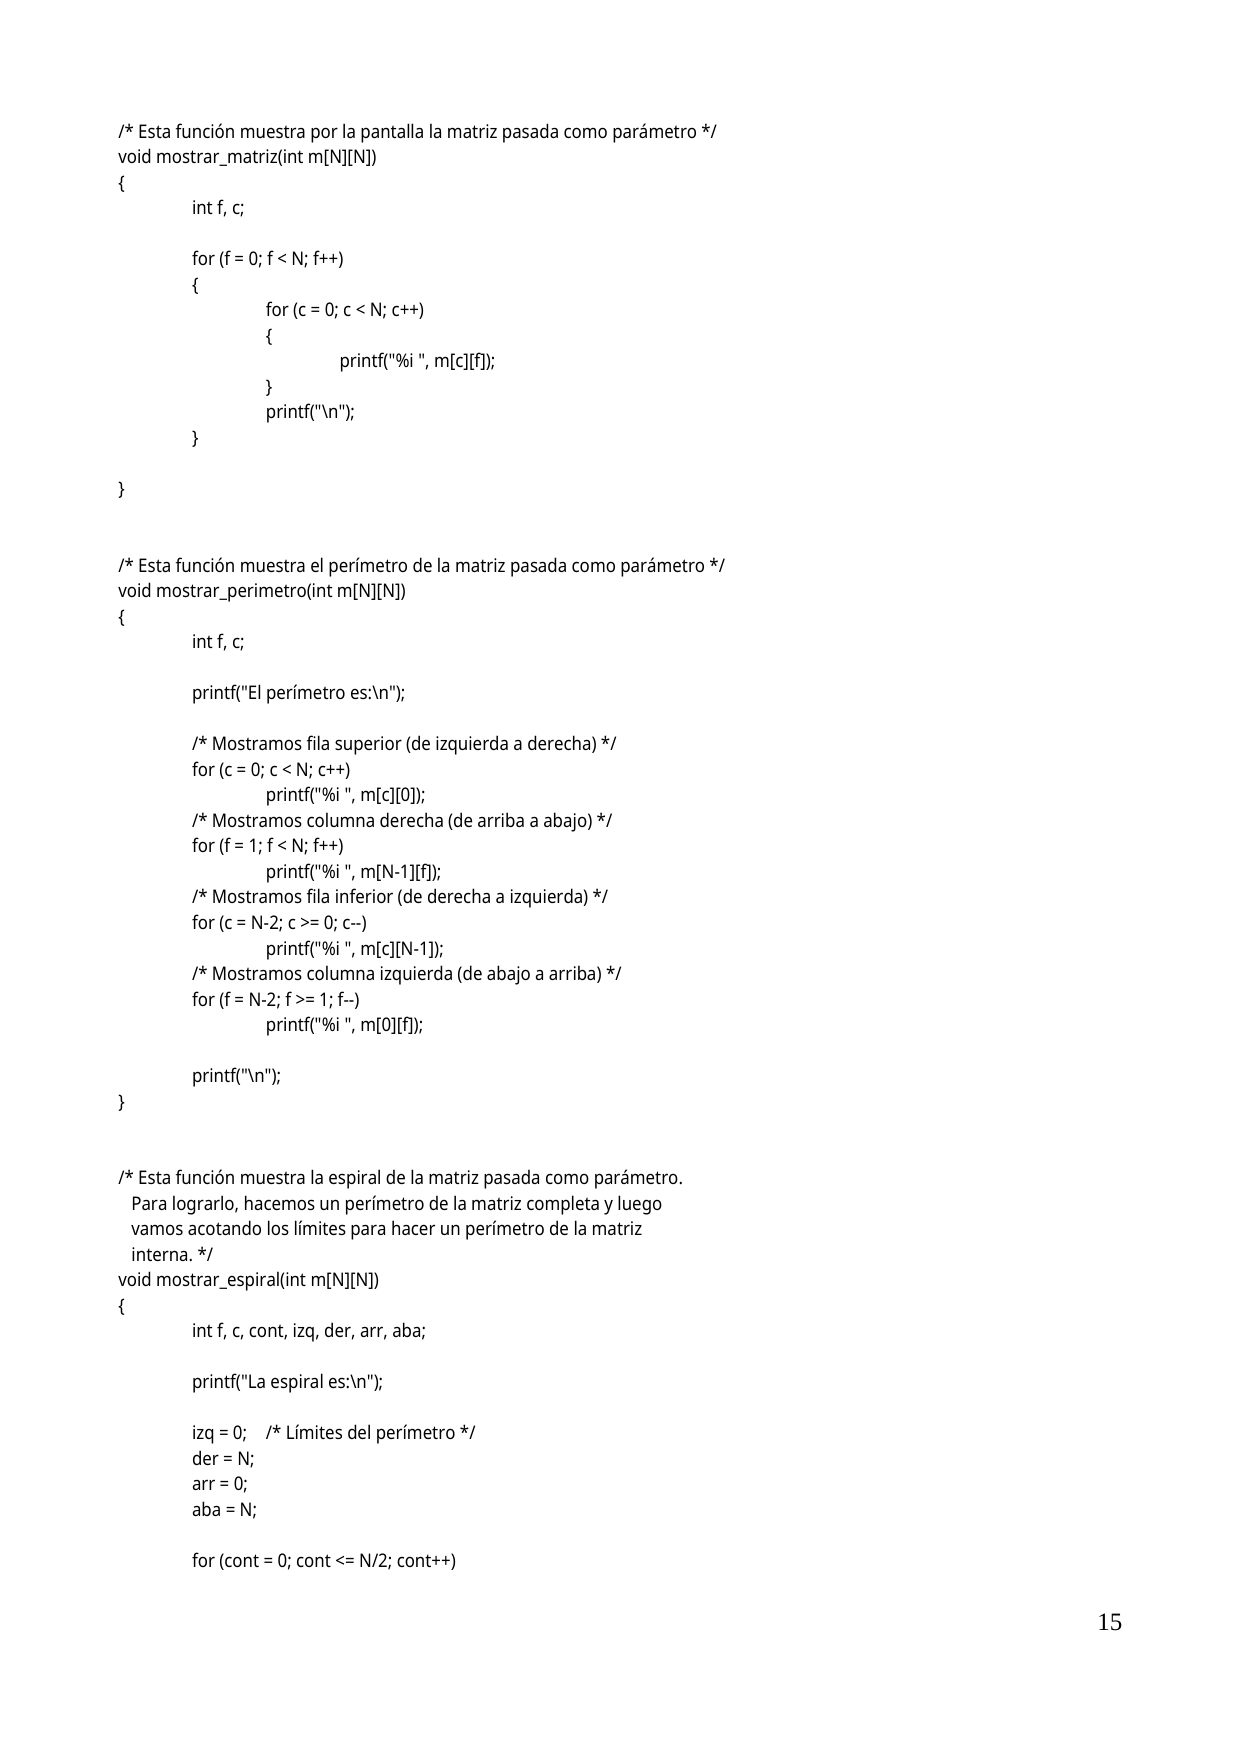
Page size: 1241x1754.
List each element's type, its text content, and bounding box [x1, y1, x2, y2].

text printf("%i ", m[c][f]); [118, 348, 1122, 373]
text vamos acotando los límites para hacer un perímetro de la matriz [118, 1216, 1122, 1241]
text { [118, 169, 1122, 195]
text { [118, 271, 1122, 297]
text izq = 0; /* Límites del perímetro */ [118, 1420, 1122, 1445]
text printf("El perímetro es:\n"); [118, 679, 1122, 705]
text printf("\n"); [118, 399, 1122, 424]
text /* Mostramos fila superior (de izquierda a derecha) */ [118, 731, 1122, 756]
text aba = N; [118, 1496, 1122, 1522]
text for (c = 0; c < N; c++) [118, 297, 1122, 322]
text void mostrar_matriz(int m[N][N]) [118, 144, 1122, 169]
text int f, c; [118, 628, 1122, 654]
text /* Mostramos columna izquierda (de abajo a arriba) */ [118, 960, 1122, 986]
text int f, c; [118, 195, 1122, 220]
text for (c = N-2; c >= 0; c--) [118, 909, 1122, 935]
text interna. */ [118, 1241, 1122, 1267]
text printf("\n"); [118, 1062, 1122, 1088]
text for (cont = 0; cont <= N/2; cont++) [118, 1547, 1122, 1573]
text der = N; [118, 1445, 1122, 1471]
text int f, c, cont, izq, der, arr, aba; [118, 1318, 1122, 1343]
text } [118, 373, 1122, 399]
text /* Esta función muestra por la pantalla la matriz pasada como parámetro */ [118, 118, 1122, 144]
text /* Mostramos fila inferior (de derecha a izquierda) */ [118, 884, 1122, 909]
text } [118, 475, 1122, 501]
text for (f = 0; f < N; f++) [118, 246, 1122, 271]
text for (f = 1; f < N; f++) [118, 833, 1122, 858]
text /* Mostramos columna derecha (de arriba a abajo) */ [118, 807, 1122, 833]
text { [118, 322, 1122, 348]
text printf("La espiral es:\n"); [118, 1369, 1122, 1394]
text { [118, 1292, 1122, 1318]
text Para lograrlo, hacemos un perímetro de la matriz completa y luego [118, 1190, 1122, 1216]
text printf("%i ", m[c][0]); [118, 782, 1122, 807]
text /* Esta función muestra la espiral de la matriz pasada como parámetro. [118, 1164, 1122, 1190]
text void mostrar_perimetro(int m[N][N]) [118, 577, 1122, 603]
text } [118, 424, 1122, 450]
text for (f = N-2; f >= 1; f--) [118, 986, 1122, 1011]
text arr = 0; [118, 1471, 1122, 1496]
text /* Esta función muestra el perímetro de la matriz pasada como parámetro */ [118, 552, 1122, 577]
text } [118, 1088, 1122, 1113]
text for (c = 0; c < N; c++) [118, 756, 1122, 782]
text printf("%i ", m[N-1][f]); [118, 858, 1122, 884]
text printf("%i ", m[0][f]); [118, 1011, 1122, 1037]
text void mostrar_espiral(int m[N][N]) [118, 1267, 1122, 1292]
text { [118, 603, 1122, 628]
text printf("%i ", m[c][N-1]); [118, 935, 1122, 960]
